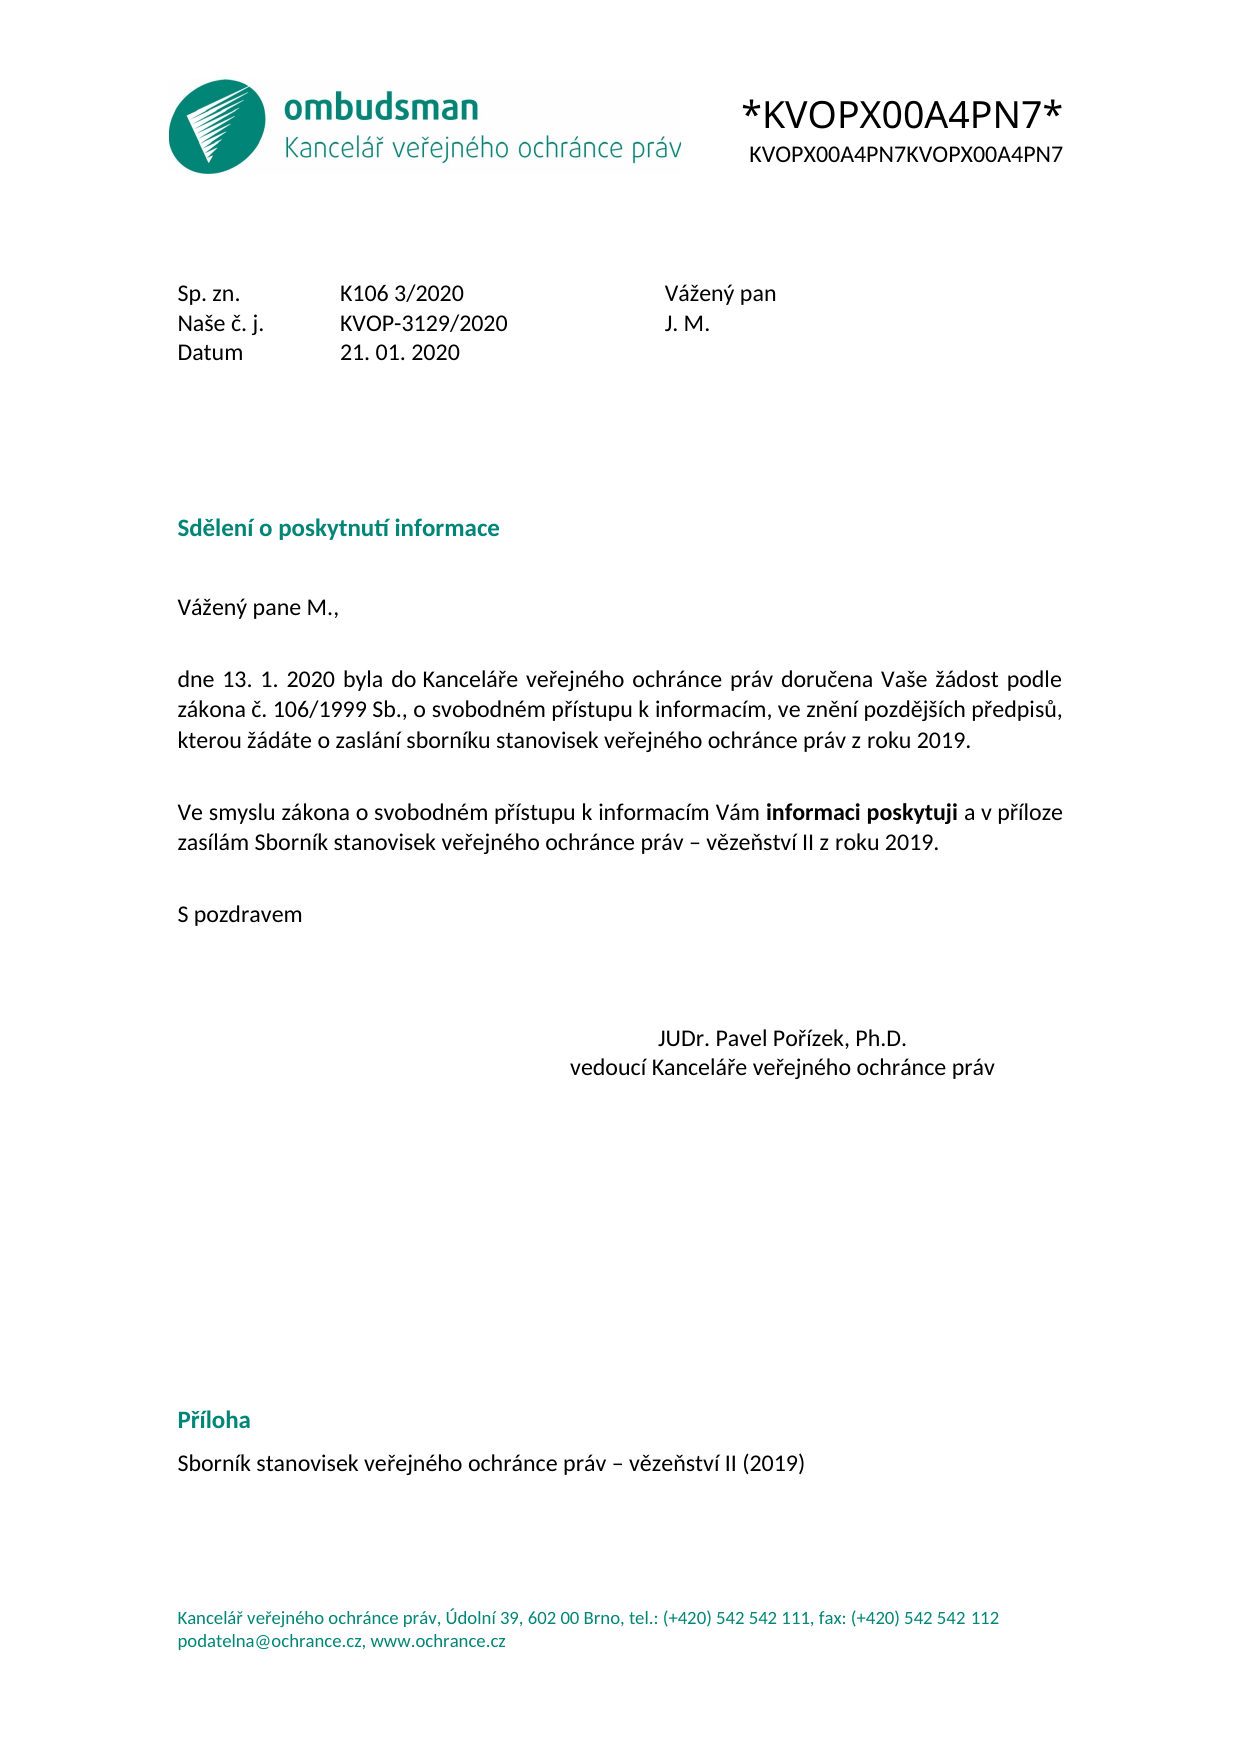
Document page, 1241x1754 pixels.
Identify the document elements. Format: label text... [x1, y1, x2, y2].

text S pozdravem [177, 899, 1063, 929]
text vedoucí Kanceláře veřejného ochránce práv [502, 1052, 1063, 1081]
subtitle Sdělení o poskytnutí informace [177, 513, 1063, 543]
table_header Vážený pan J. M. [665, 220, 1085, 513]
text JUDr. Pavel Pořízek, Ph.D. [502, 1023, 1063, 1052]
text Vážený pane M., [177, 592, 1063, 621]
text dne 13. 1. 2020 byla do Kanceláře veřejného ochránce práv doručena Vaše žádost podle zákona č. 106/1999 Sb., o svobodném přístupu k informacím, ve znění pozdějších předpisů, kterou žádáte o zaslání sborníku stanovisek veřejného ochránce práv z roku 2019. [177, 664, 1063, 754]
text Sborník stanovisek veřejného ochránce práv – vězeňství II (2019) [177, 1448, 1063, 1477]
table_header K106 3/2020 KVOP-3129/2020 21. 01. 2020 [340, 220, 664, 513]
text Ve smyslu zákona o svobodném přístupu k informacím Vám informaci poskytuji a v příloze zasílám Sborník stanovisek veřejného ochránce práv – vězeňství II z roku 2019. [177, 797, 1063, 857]
text Příloha [177, 1404, 1063, 1435]
table_header Sp. zn. Naše č. j. Datum [177, 220, 340, 513]
